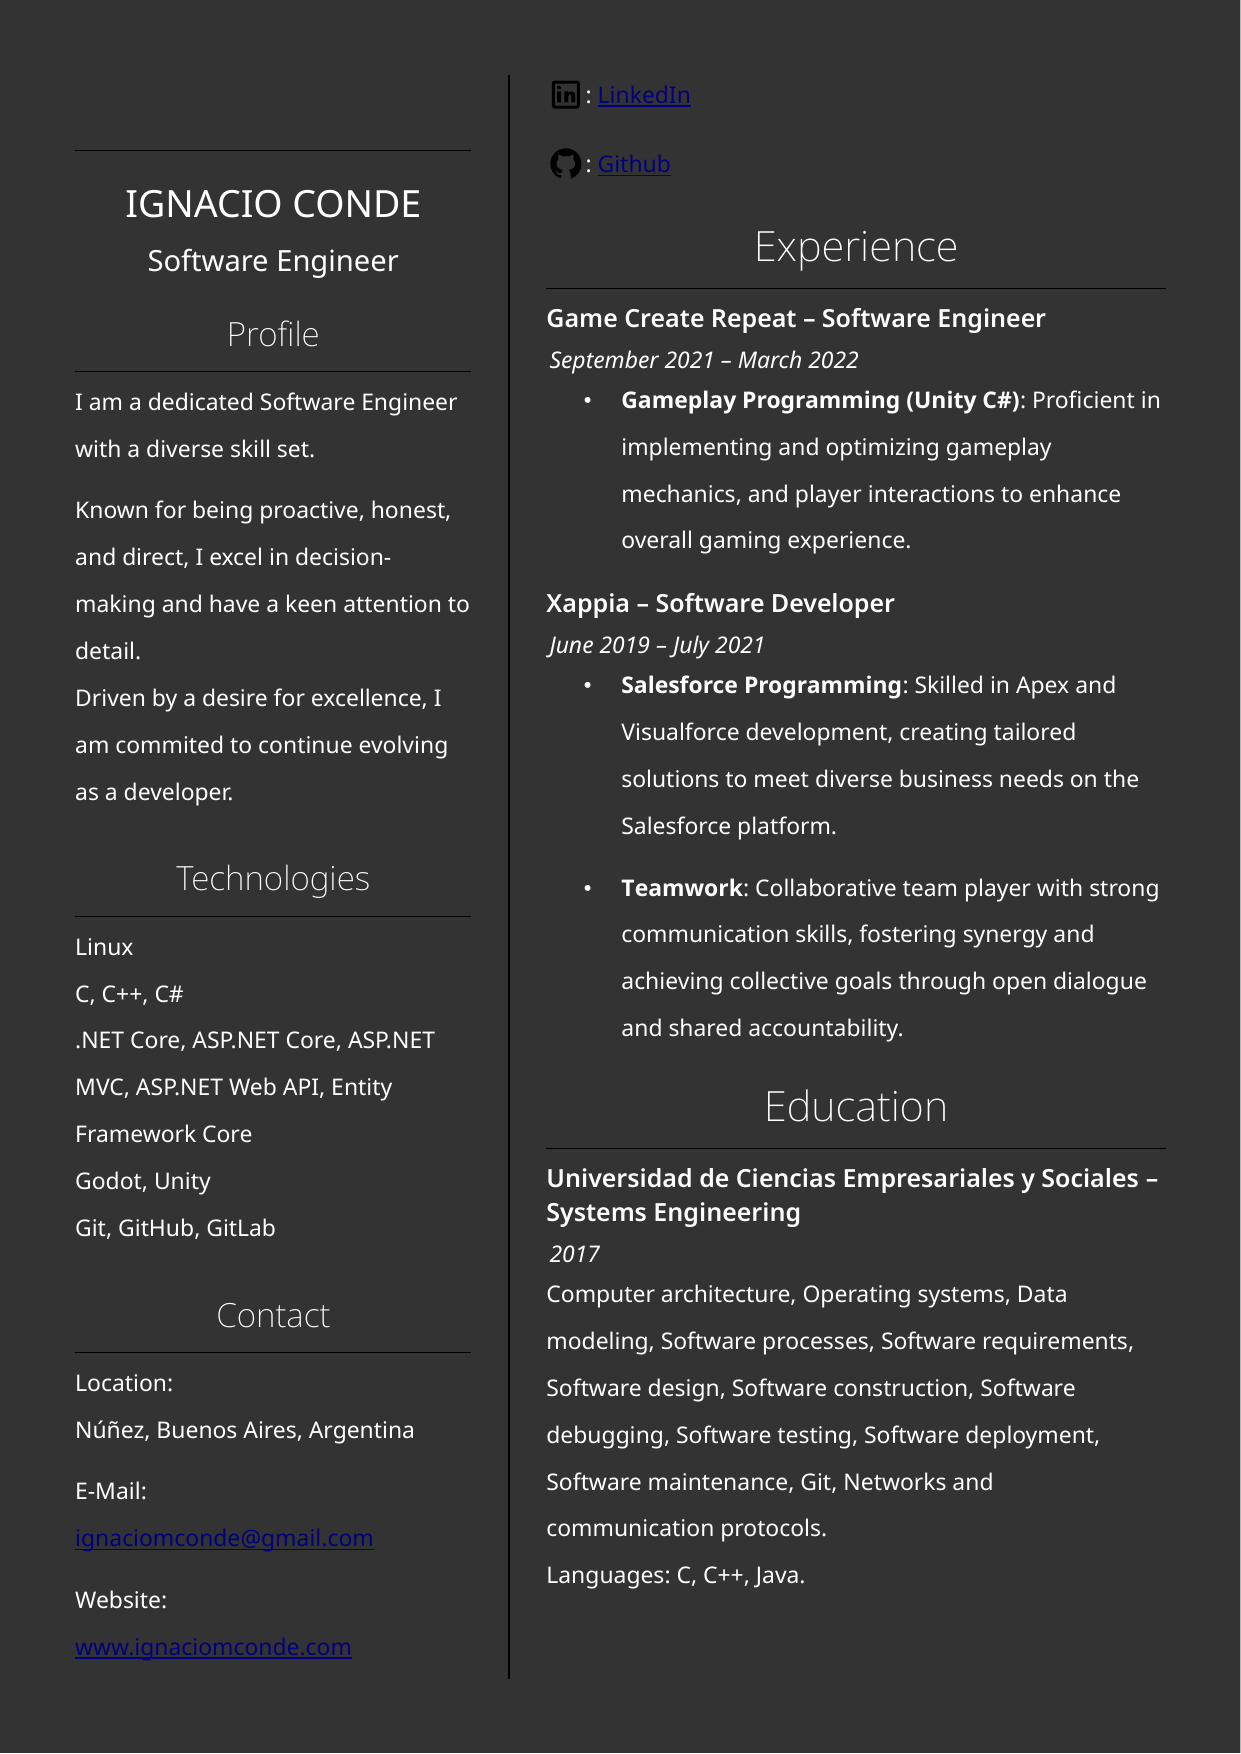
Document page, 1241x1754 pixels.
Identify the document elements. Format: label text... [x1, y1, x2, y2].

list Gameplay Programming (Unity C#): Proficient in implementing and optimizing gameplay mechanics, and player interactions to enhance overall gaming experience. [584, 384, 1166, 556]
subtitle Profile [75, 308, 471, 371]
text : Github [546, 144, 1166, 183]
subtitle Contact [75, 1288, 471, 1352]
subtitle Experience [546, 213, 1166, 288]
text : LinkedIn [546, 75, 1166, 114]
text I am a dedicated Software Engineer with a diverse skill set. [75, 386, 471, 464]
subtitle September 2021 – March 2022 [546, 341, 1166, 378]
subtitle 2017 [546, 1234, 1166, 1272]
text Known for being proactive, honest, and direct, I excel in decision-making and have a keen attention to detail. Driven by a desire for excellence, I am commited to continue evolving as a developer. [75, 494, 471, 807]
subtitle Education [546, 1073, 1166, 1148]
subtitle Universidad de Ciencias Empresariales y Sociales – Systems Engineering [546, 1160, 1166, 1228]
list Teamwork: Collaborative team player with strong communication skills, fostering synergy and achieving collective goals through open dialogue and shared accountability. [584, 871, 1166, 1043]
text E-Mail: ignaciomconde@gmail.com [75, 1475, 471, 1553]
subtitle ignacio conde [75, 177, 471, 228]
list Salesforce Programming: Skilled in Apex and Visualforce development, creating tailored solutions to meet diverse business needs on the Salesforce platform. [584, 669, 1166, 841]
subtitle Xappia – Software Developer [546, 586, 1166, 620]
text Location: Núñez, Buenos Aires, Argentina [75, 1367, 471, 1445]
subtitle Technologies [75, 852, 471, 916]
text Linux C, C++, C# .NET Core, ASP.NET Core, ASP.NET MVC, ASP.NET Web API, Entity Framework Core Godot, Unity Git, GitHub, GitLab [75, 931, 471, 1243]
text Website: www.ignaciomconde.com [75, 1584, 471, 1662]
subtitle Software Engineer [75, 240, 471, 280]
text Computer architecture, Operating systems, Data modeling, Software processes, Software requirements, Software design, Software construction, Software debugging, Software testing, Software deployment, Software maintenance, Git, Networks and communication protocols. Languages: C, C++, Java. [546, 1278, 1166, 1590]
subtitle Game Create Repeat – Software Engineer [546, 300, 1166, 334]
subtitle June 2019 – July 2021 [546, 626, 1166, 663]
